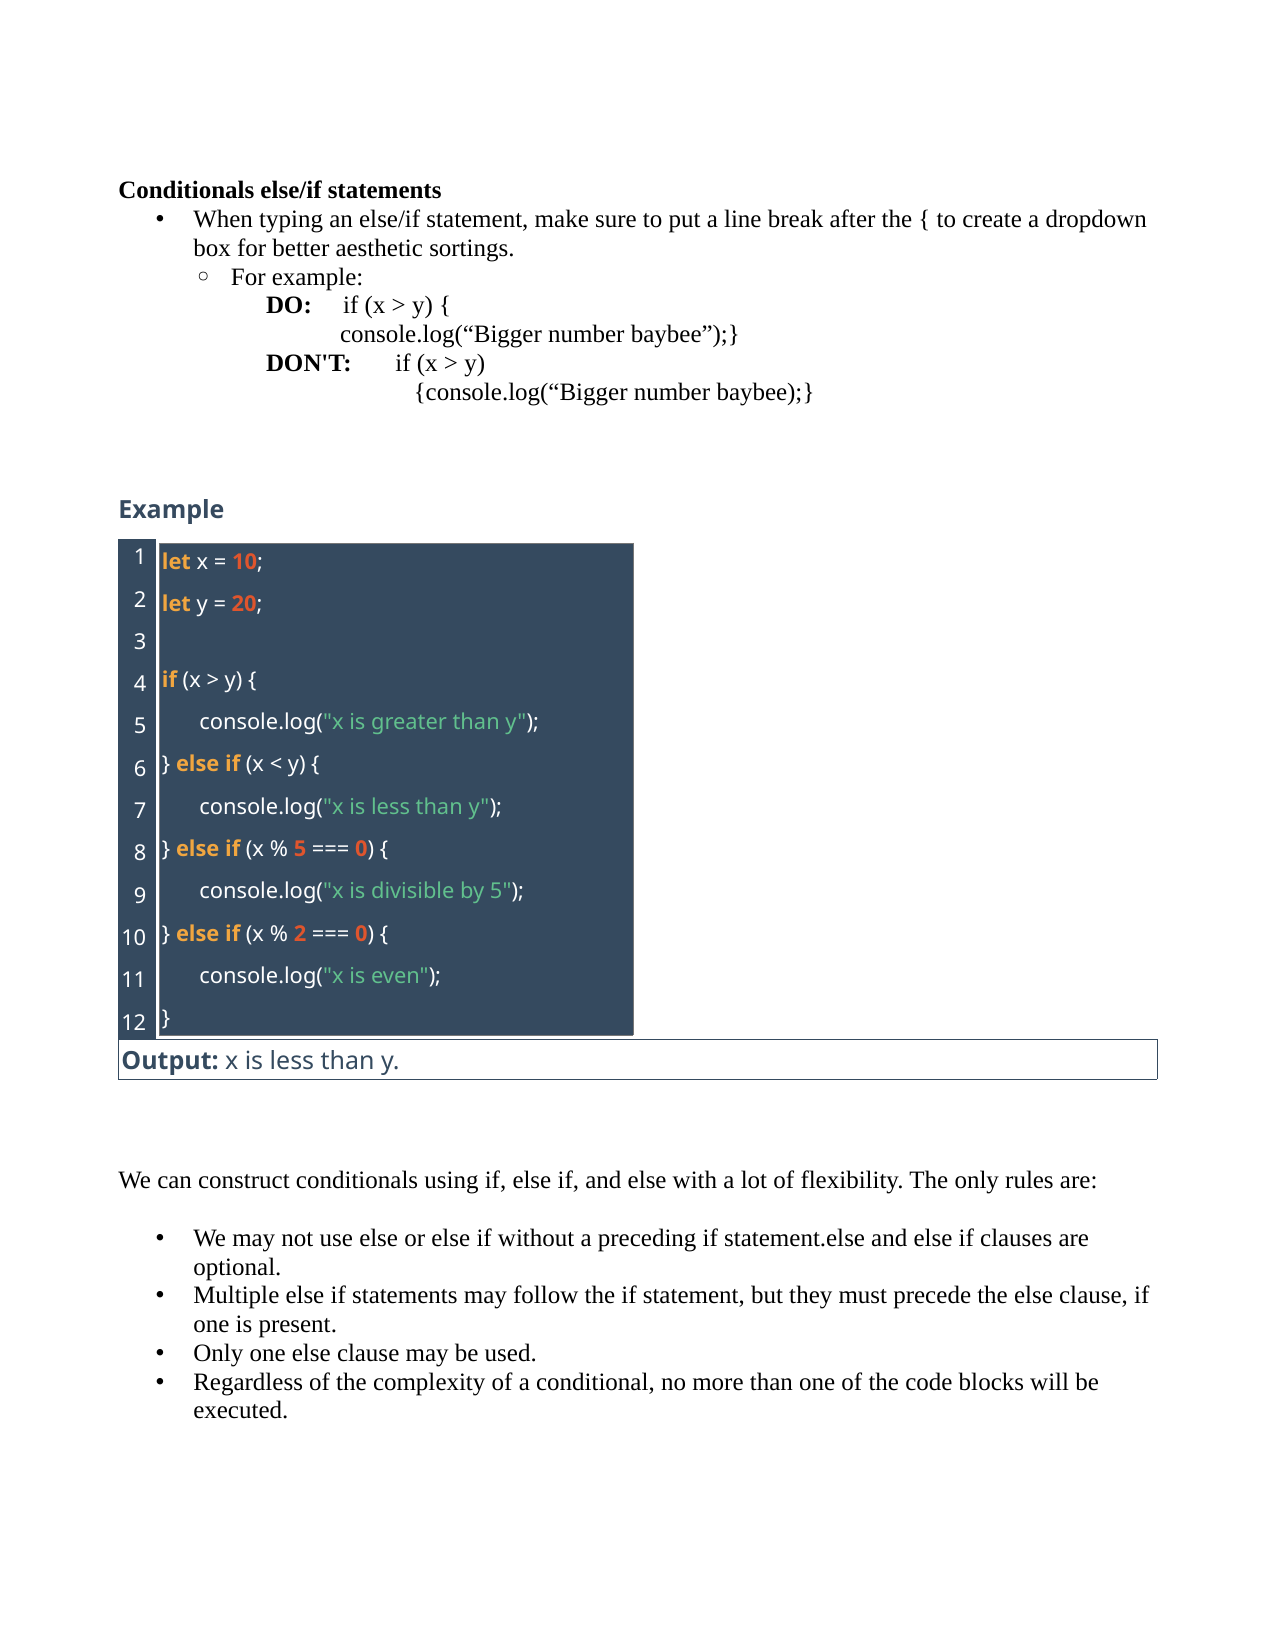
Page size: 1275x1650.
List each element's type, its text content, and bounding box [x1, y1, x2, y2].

list We may not use else or else if without a preceding if statement.else and else if clauses are optional. [156, 1223, 1157, 1281]
text {console.log(“Bigger number baybee);} [118, 377, 1157, 406]
list Only one else clause may be used. [156, 1338, 1157, 1367]
text DO: if (x > y) { [118, 291, 1157, 319]
text DON'T: if (x > y) [118, 348, 1157, 377]
table_header 1 2 3 4 5 6 7 8 9 10 11 12 [118, 539, 156, 1039]
table_header let x = 10; let y = 20; if (x > y) { console.log("x is greater than y"); } else if (x < y) { console.log("x is less than y"); } else if (x % 5 === 0) { console.log("x is divisible by 5"); } else if (x % 2 === 0) { console.log("x is even"); } [156, 539, 636, 1039]
list When typing an else/if statement, make sure to put a line break after the { to create a dropdown box for better aesthetic sortings. [156, 204, 1157, 262]
text Output: x is less than y. [119, 1040, 1157, 1079]
list Regardless of the complexity of a conditional, no more than one of the code blocks will be executed. [156, 1367, 1157, 1424]
text console.log(“Bigger number baybee”);} [118, 319, 1157, 348]
text We can construct conditionals using if, else if, and else with a lot of flexibility. The only rules are: [118, 1166, 1157, 1194]
text Example [118, 492, 1157, 526]
list For example: [193, 262, 1157, 291]
text Conditionals else/if statements [118, 176, 1157, 204]
list Multiple else if statements may follow the if statement, but they must precede the else clause, if one is present. [156, 1281, 1157, 1338]
